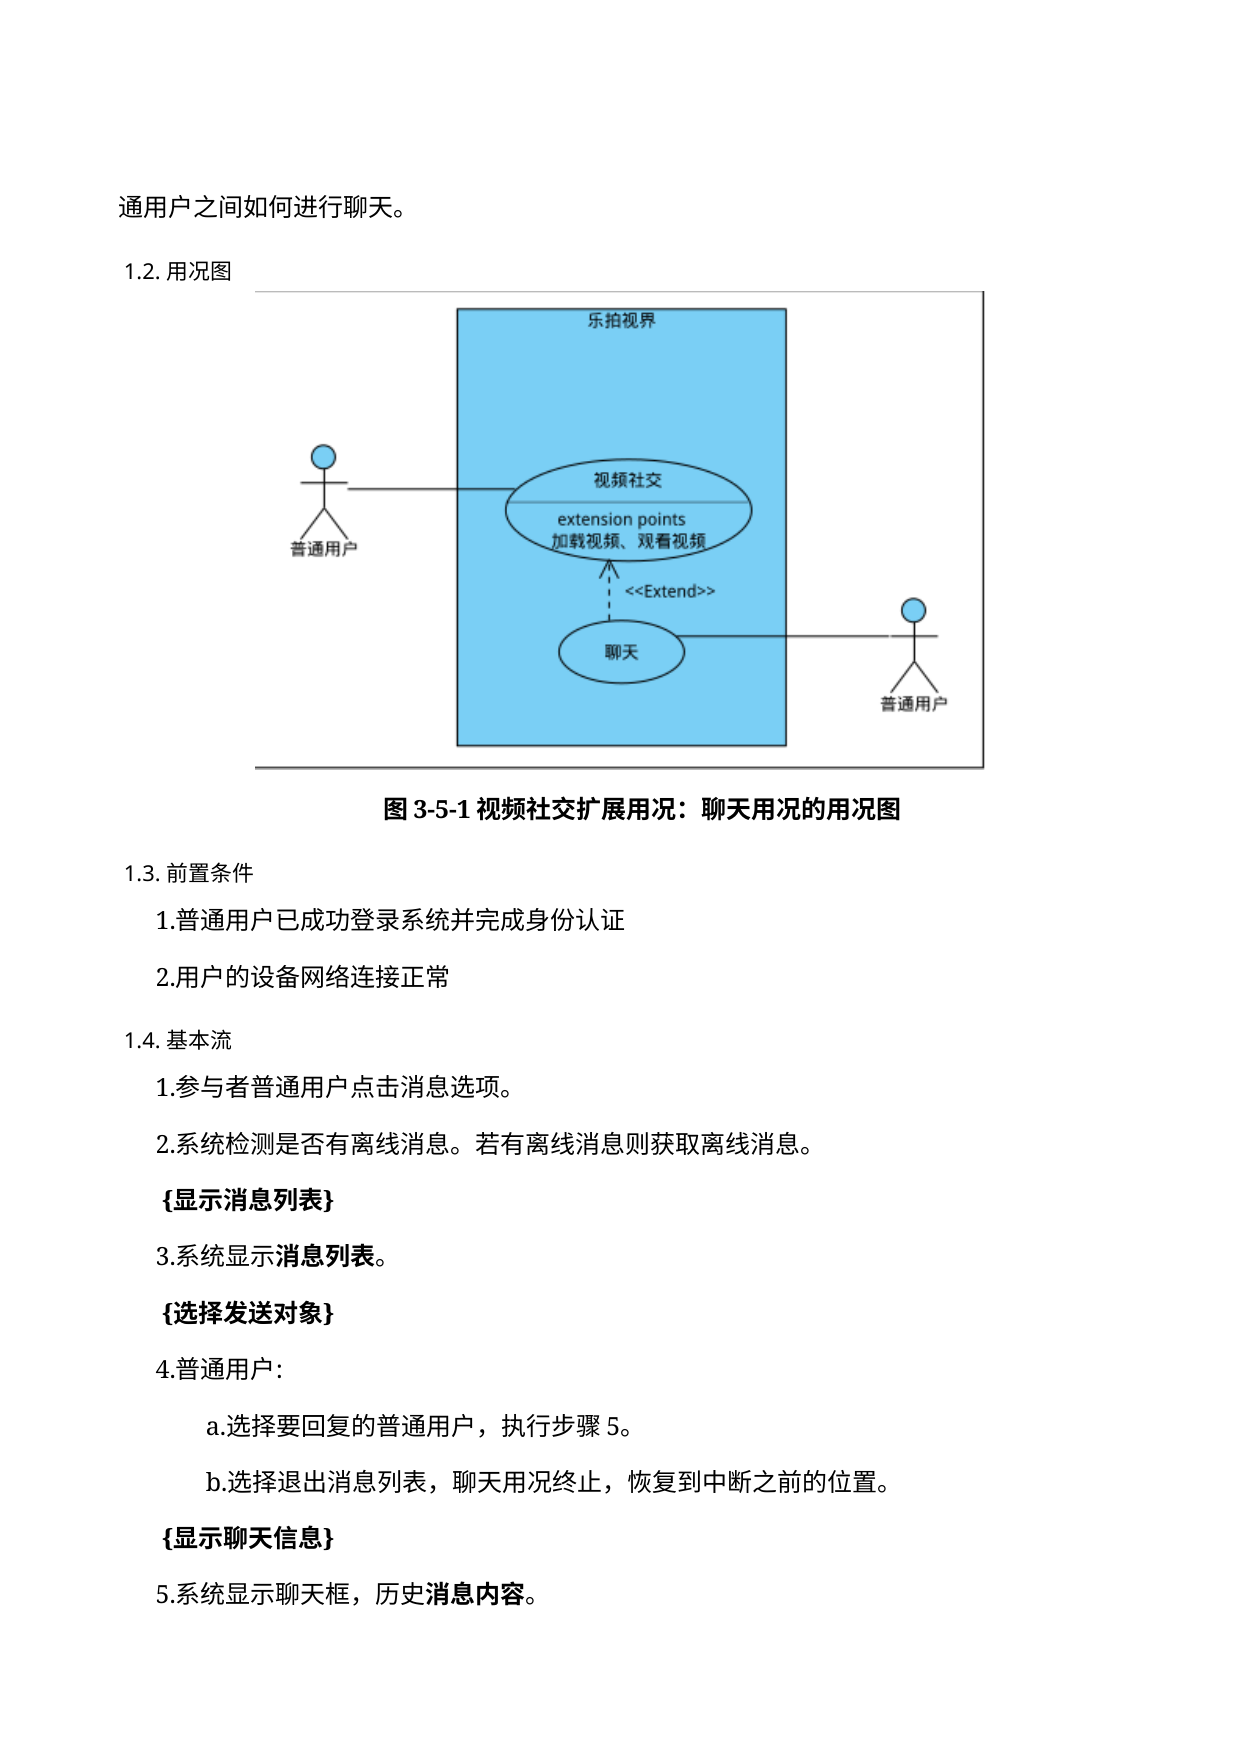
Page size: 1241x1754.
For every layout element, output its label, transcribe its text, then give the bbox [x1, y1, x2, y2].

list 用户的设备网络连接正常 [118, 957, 1122, 993]
list 系统检测是否有离线消息。若有离线消息则获取离线消息。 [118, 1124, 1122, 1160]
list 系统显示消息列表。 [118, 1237, 1122, 1273]
list 参与者普通用户点击消息选项。 [118, 1068, 1122, 1104]
list 普通用户已成功登录系统并完成身份认证 [118, 901, 1122, 937]
subtitle 前置条件 [118, 856, 1122, 888]
text b.选择退出消息列表，聊天用况终止，恢复到中断之前的位置。 [118, 1462, 1122, 1498]
list 系统显示聊天框，历史消息内容。 [118, 1575, 1122, 1611]
subtitle 用况图 [118, 254, 1122, 286]
text a.选择要回复的普通用户，执行步骤5。 [118, 1406, 1122, 1442]
text {显示聊天信息} [118, 1519, 1122, 1555]
subtitle 基本流 [118, 1023, 1122, 1055]
text {选择发送对象} [118, 1293, 1122, 1329]
text {显示消息列表} [118, 1181, 1122, 1217]
text 通用户之间如何进行聊天。 [118, 188, 1122, 224]
list 普通用户: [118, 1349, 1122, 1386]
picture [255, 291, 986, 770]
text 图3-5-1视频社交扩展用况：聊天用况的用况图 [118, 298, 1122, 826]
